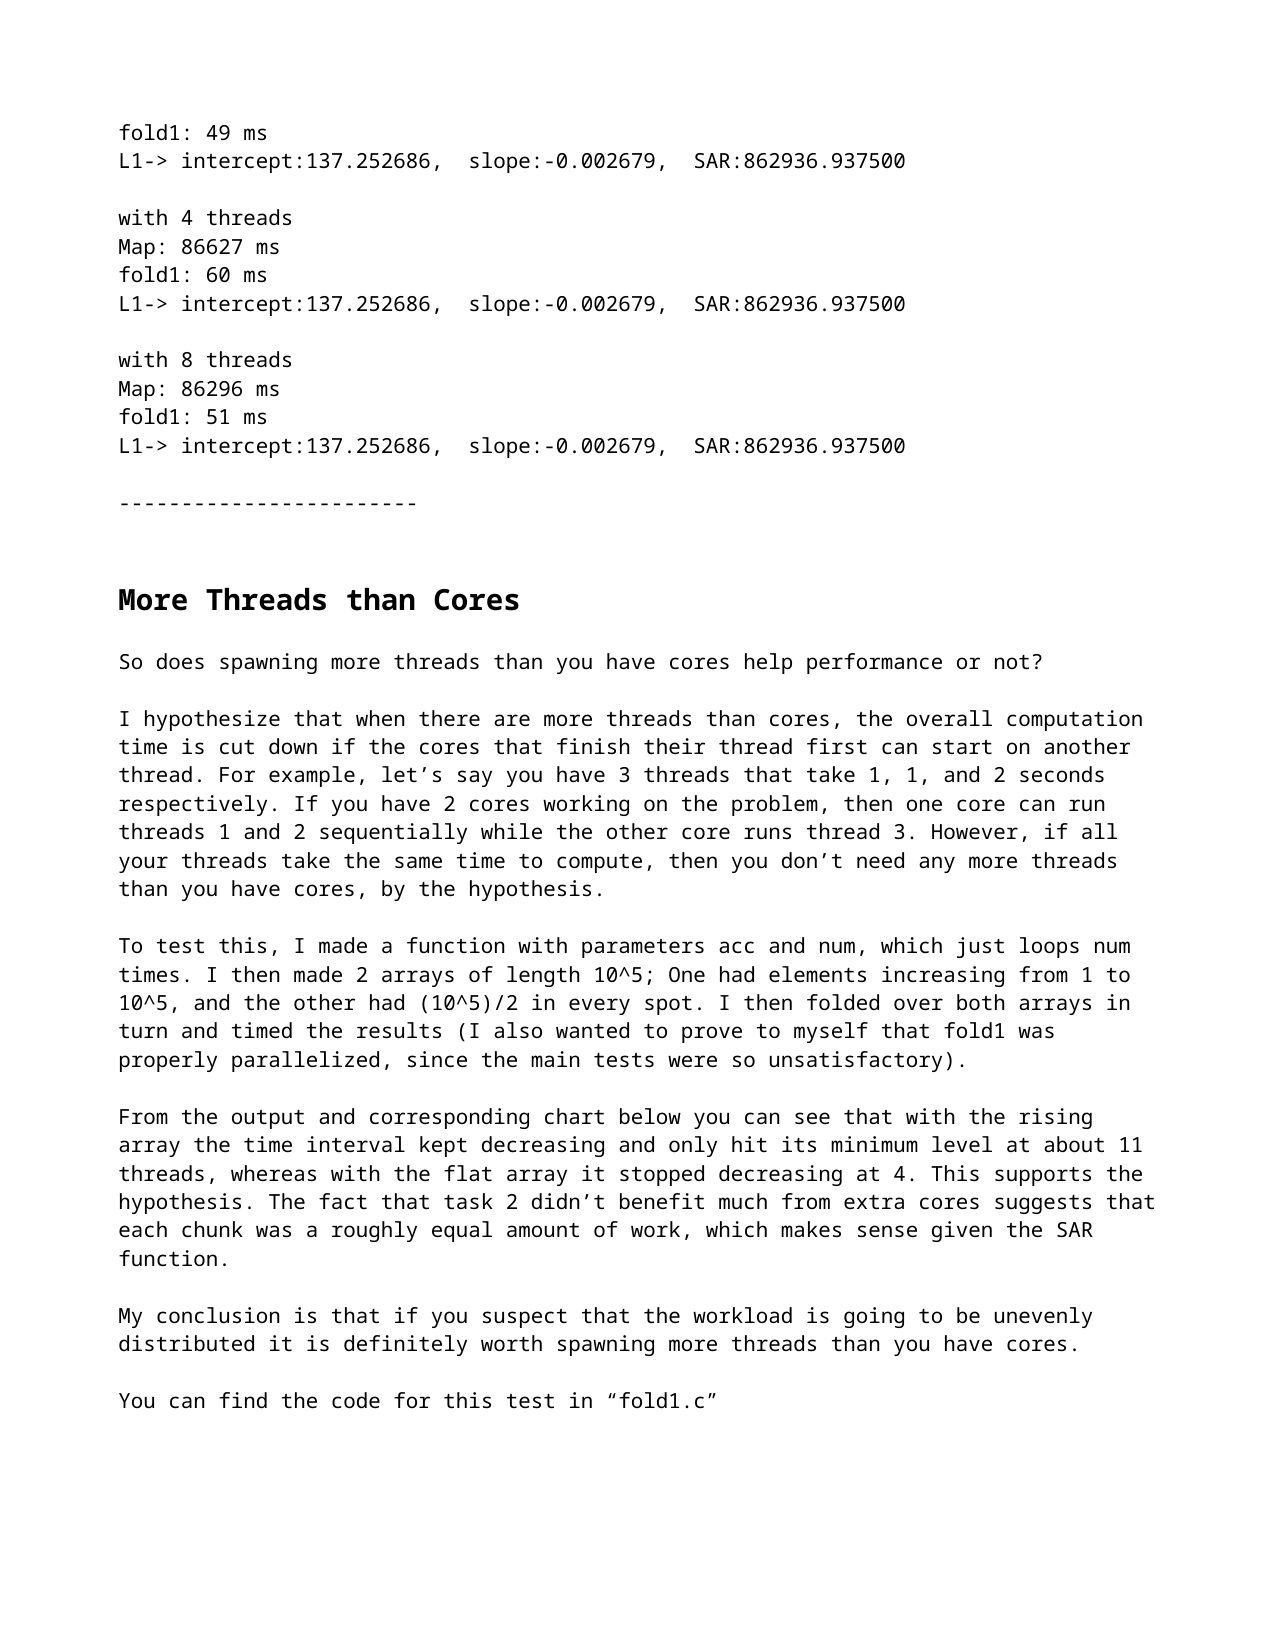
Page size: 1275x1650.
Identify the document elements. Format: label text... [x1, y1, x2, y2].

text From the output and corresponding chart below you can see that with the rising array the time interval kept decreasing and only hit its minimum level at about 11 threads, whereas with the flat array it stopped decreasing at 4. This supports the hypothesis. The fact that task 2 didn’t benefit much from extra cores suggests that each chunk was a roughly equal amount of work, which makes sense given the SAR function. [118, 1102, 1157, 1272]
text You can find the code for this test in “fold1.c” [118, 1386, 1157, 1415]
text So does spawning more threads than you have cores help performance or not? [118, 647, 1157, 675]
text My conclusion is that if you suspect that the workload is going to be unevenly distributed it is definitely worth spawning more threads than you have cores. [118, 1301, 1157, 1358]
text fold1: 49 ms L1-> intercept:137.252686, slope:-0.002679, SAR:862936.937500 with 4 threads Map: 86627 ms fold1: 60 ms L1-> intercept:137.252686, slope:-0.002679, SAR:862936.937500 with 8 threads Map: 86296 ms fold1: 51 ms L1-> intercept:137.252686, slope:-0.002679, SAR:862936.937500 ------------------------ [118, 118, 1157, 579]
text I hypothesize that when there are more threads than cores, the overall computation time is cut down if the cores that finish their thread first can start on another thread. For example, let’s say you have 3 threads that take 1, 1, and 2 seconds respectively. If you have 2 cores working on the problem, then one core can run threads 1 and 2 sequentially while the other core runs thread 3. However, if all your threads take the same time to compute, then you don’t need any more threads than you have cores, by the hypothesis. [118, 704, 1157, 903]
text More Threads than Cores [118, 579, 1157, 618]
text To test this, I made a function with parameters acc and num, which just loops num times. I then made 2 arrays of length 10^5; One had elements increasing from 1 to 10^5, and the other had (10^5)/2 in every spot. I then folded over both arrays in turn and timed the results (I also wanted to prove to myself that fold1 was properly parallelized, since the main tests were so unsatisfactory). [118, 931, 1157, 1073]
